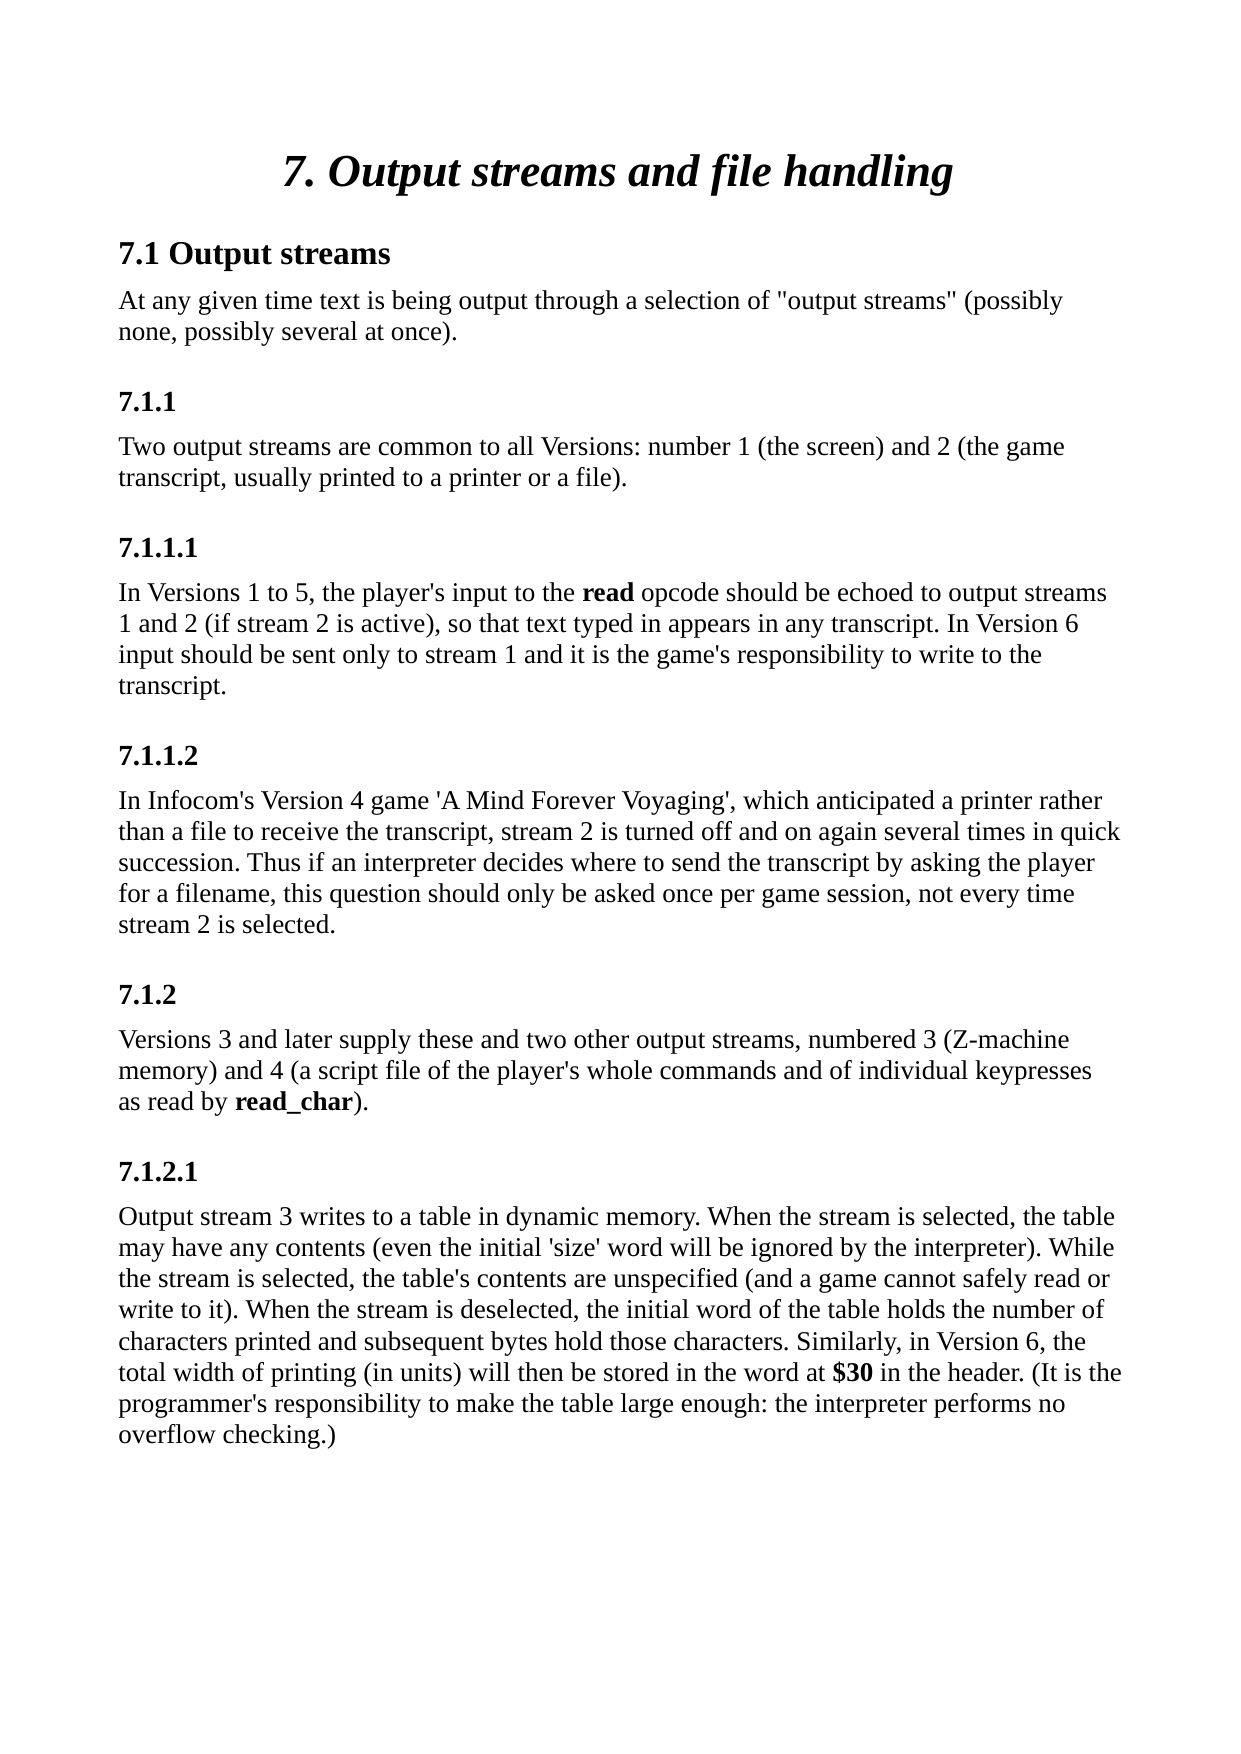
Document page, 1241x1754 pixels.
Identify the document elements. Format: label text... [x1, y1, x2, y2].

subtitle 7.1.1.2 [118, 738, 1122, 771]
text In Versions 1 to 5, the player's input to the read opcode should be echoed to output streams 1 and 2 (if stream 2 is active), so that text typed in appears in any transcript. In Version 6 input should be sent only to stream 1 and it is the game's responsibility to write to the transcript. [118, 576, 1122, 700]
subtitle 7.1.2.1 [118, 1154, 1122, 1188]
subtitle 7.1 Output streams [118, 233, 1122, 272]
subtitle 7.1.1 [118, 384, 1122, 417]
subtitle 7.1.1.1 [118, 530, 1122, 563]
subtitle 7. Output streams and file handling [118, 143, 1122, 196]
text Versions 3 and later supply these and two other output streams, numbered 3 (Z-machine memory) and 4 (a script file of the player's whole commands and of individual keypresses as read by read_char). [118, 1023, 1122, 1117]
text At any given time text is being output through a selection of "output streams" (possibly none, possibly several at once). [118, 284, 1122, 346]
text Two output streams are common to all Versions: number 1 (the screen) and 2 (the game transcript, usually printed to a printer or a file). [118, 430, 1122, 492]
text Output stream 3 writes to a table in dynamic memory. When the stream is selected, the table may have any contents (even the initial 'size' word will be ignored by the interpreter). While the stream is selected, the table's contents are unspecified (and a game cannot safely read or write to it). When the stream is deselected, the initial word of the table holds the number of characters printed and subsequent bytes hold those characters. Similarly, in Version 6, the total width of printing (in units) will then be stored in the word at $30 in the header. (It is the programmer's responsibility to make the table large enough: the interpreter performs no overflow checking.) [118, 1200, 1122, 1449]
text In Infocom's Version 4 game 'A Mind Forever Voyaging', which anticipated a printer rather than a file to receive the transcript, stream 2 is turned off and on again several times in quick succession. Thus if an interpreter decides where to send the transcript by asking the player for a filename, this question should only be asked once per game session, not every time stream 2 is selected. [118, 784, 1122, 940]
subtitle 7.1.2 [118, 977, 1122, 1011]
